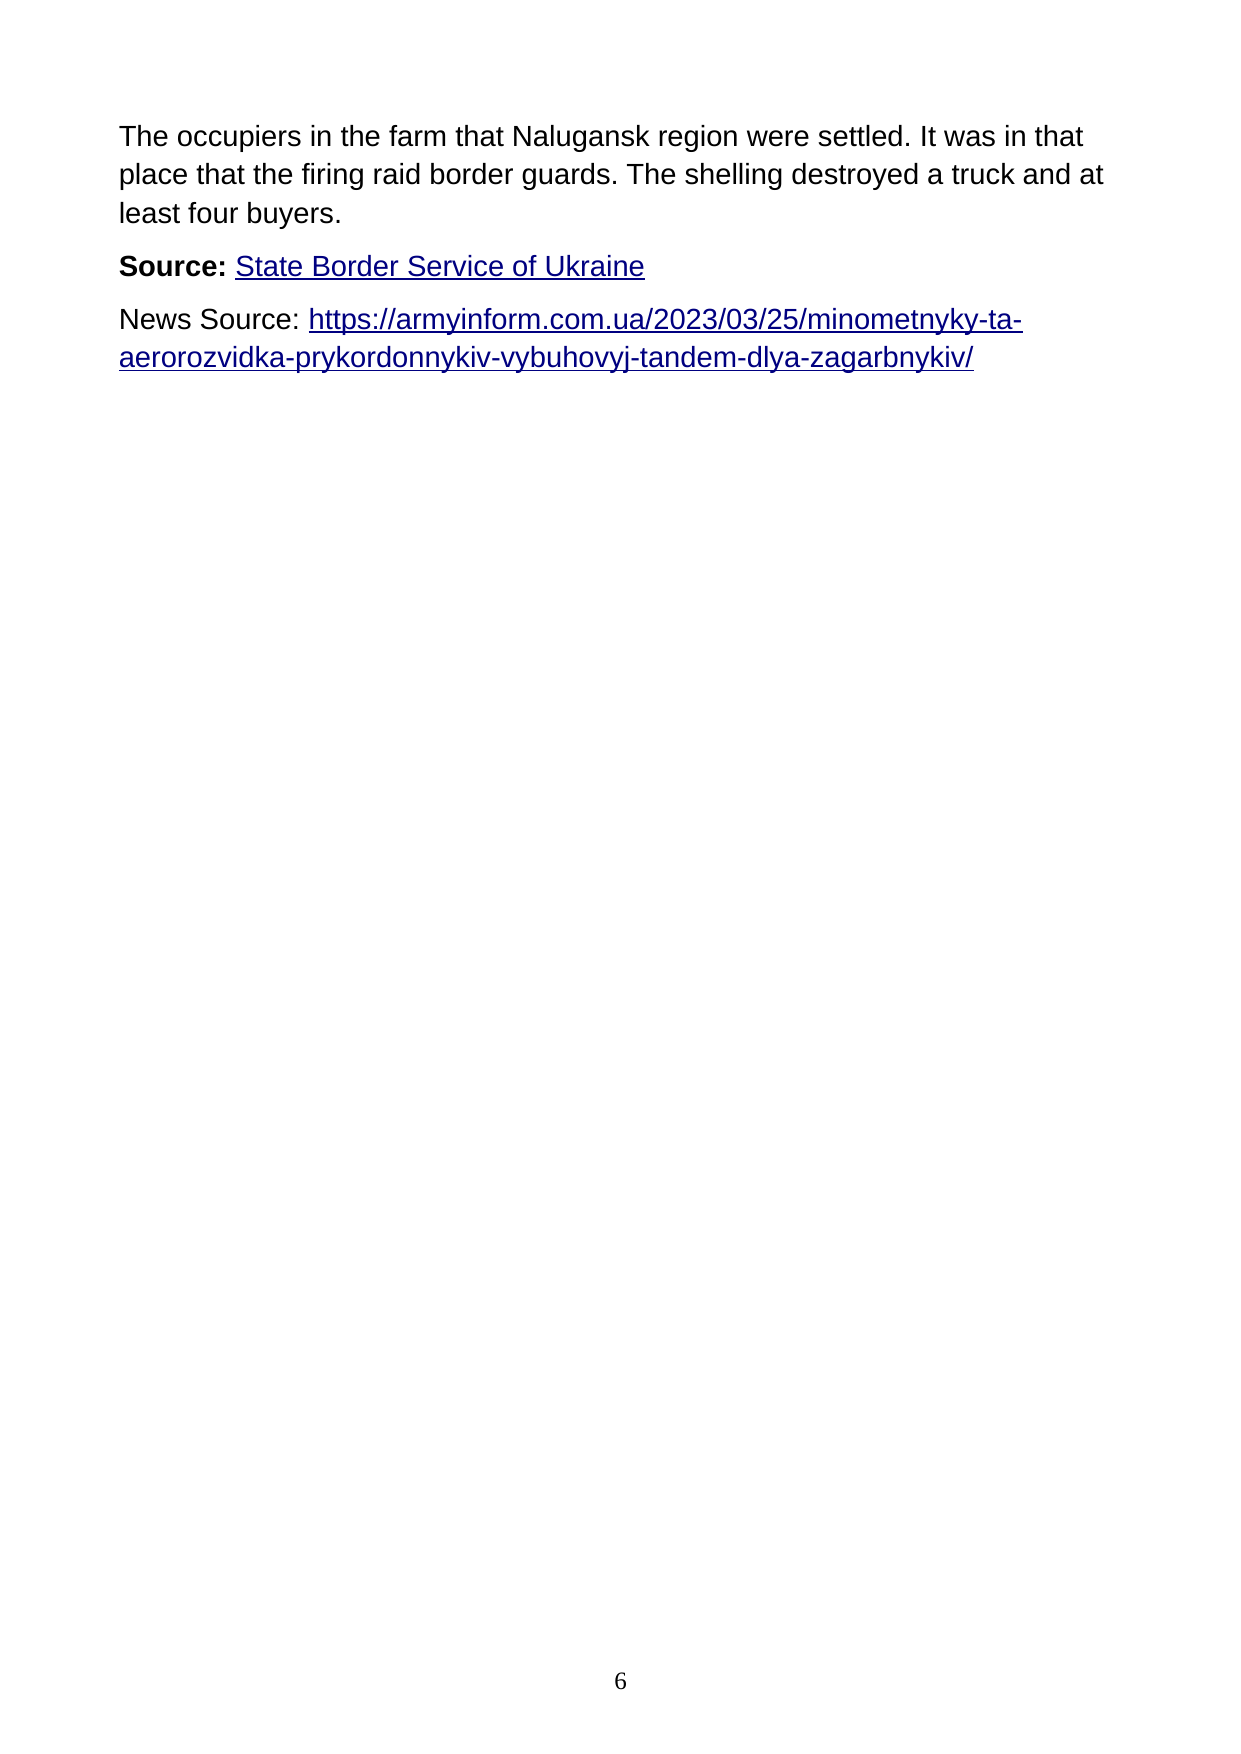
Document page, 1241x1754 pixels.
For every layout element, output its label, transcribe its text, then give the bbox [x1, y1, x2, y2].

text The occupiers in the farm that Nalugansk region were settled. It was in that place that the firing raid border guards. The shelling destroyed a truck and at least four buyers. [118, 118, 1122, 229]
text News Source: https://armyinform.com.ua/2023/03/25/minometnyky-ta-aerorozvidka-prykordonnykiv-vybuhovyj-tandem-dlya-zagarbnykiv/ [118, 302, 1122, 374]
text Source: State Border Service of Ukraine [118, 249, 1122, 282]
